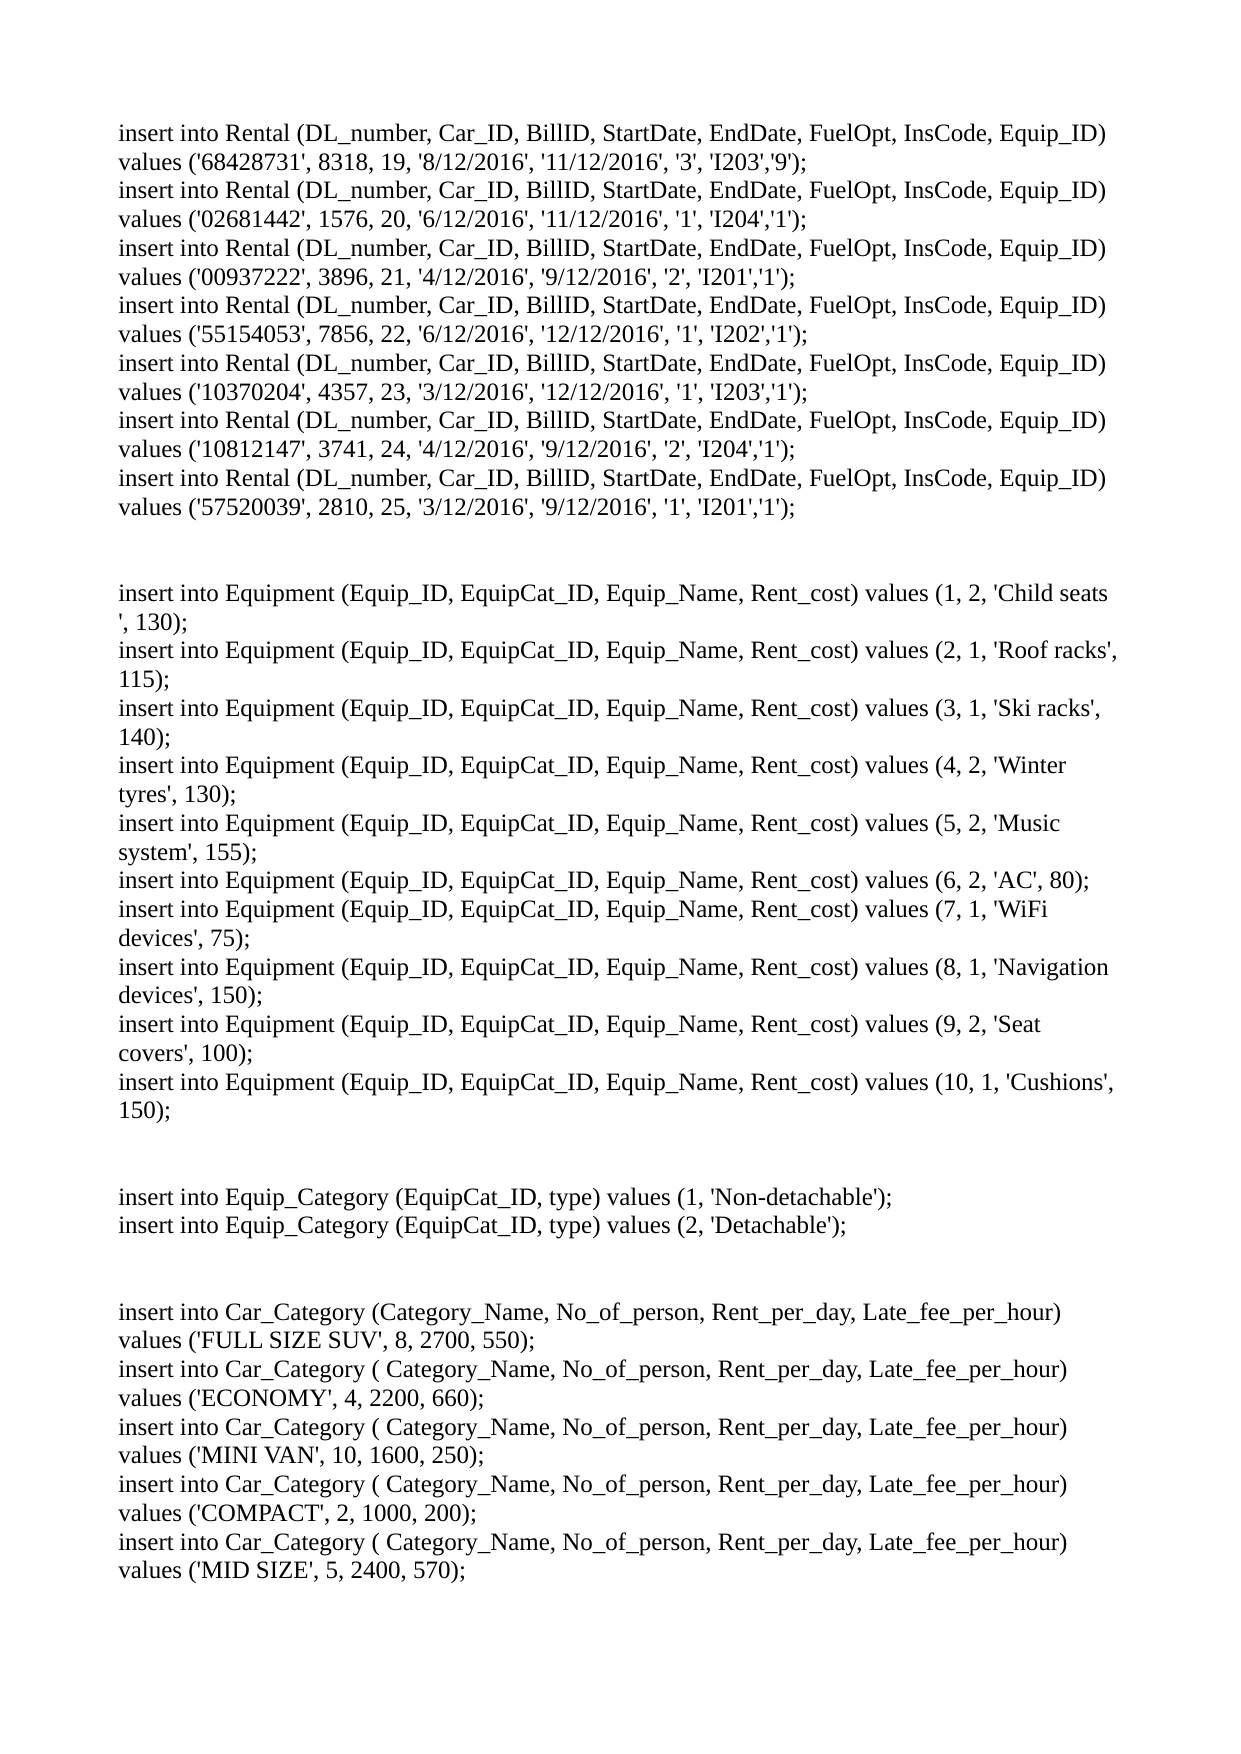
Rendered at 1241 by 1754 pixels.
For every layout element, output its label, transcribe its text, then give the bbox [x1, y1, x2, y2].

text insert into Car_Category ( Category_Name, No_of_person, Rent_per_day, Late_fee_per_hour) values ('ECONOMY', 4, 2200, 660); [118, 1354, 1122, 1412]
text insert into Equipment (Equip_ID, EquipCat_ID, Equip_Name, Rent_cost) values (9, 2, 'Seat covers', 100); [118, 1009, 1122, 1067]
text insert into Rental (DL_number, Car_ID, BillID, StartDate, EndDate, FuelOpt, InsCode, Equip_ID) values ('55154053', 7856, 22, '6/12/2016', '12/12/2016', '1', 'I202','1'); [118, 291, 1122, 348]
text insert into Equipment (Equip_ID, EquipCat_ID, Equip_Name, Rent_cost) values (5, 2, 'Music system', 155); [118, 808, 1122, 866]
text insert into Equip_Category (EquipCat_ID, type) values (1, 'Non-detachable'); [118, 1182, 1122, 1211]
text insert into Car_Category ( Category_Name, No_of_person, Rent_per_day, Late_fee_per_hour) values ('COMPACT', 2, 1000, 200); [118, 1469, 1122, 1527]
text insert into Equip_Category (EquipCat_ID, type) values (2, 'Detachable'); [118, 1211, 1122, 1239]
text insert into Equipment (Equip_ID, EquipCat_ID, Equip_Name, Rent_cost) values (2, 1, 'Roof racks', 115); [118, 636, 1122, 693]
text insert into Rental (DL_number, Car_ID, BillID, StartDate, EndDate, FuelOpt, InsCode, Equip_ID) values ('68428731', 8318, 19, '8/12/2016', '11/12/2016', '3', 'I203','9'); [118, 118, 1122, 176]
text insert into Equipment (Equip_ID, EquipCat_ID, Equip_Name, Rent_cost) values (8, 1, 'Navigation devices', 150); [118, 952, 1122, 1009]
text insert into Equipment (Equip_ID, EquipCat_ID, Equip_Name, Rent_cost) values (10, 1, 'Cushions', 150); [118, 1067, 1122, 1124]
text insert into Rental (DL_number, Car_ID, BillID, StartDate, EndDate, FuelOpt, InsCode, Equip_ID) values ('10812147', 3741, 24, '4/12/2016', '9/12/2016', '2', 'I204','1'); [118, 406, 1122, 463]
text insert into Car_Category ( Category_Name, No_of_person, Rent_per_day, Late_fee_per_hour) values ('MINI VAN', 10, 1600, 250); [118, 1412, 1122, 1469]
text insert into Equipment (Equip_ID, EquipCat_ID, Equip_Name, Rent_cost) values (1, 2, 'Child seats ', 130); [118, 578, 1122, 636]
text insert into Equipment (Equip_ID, EquipCat_ID, Equip_Name, Rent_cost) values (7, 1, 'WiFi devices', 75); [118, 894, 1122, 952]
text insert into Equipment (Equip_ID, EquipCat_ID, Equip_Name, Rent_cost) values (6, 2, 'AC', 80); [118, 866, 1122, 894]
text insert into Rental (DL_number, Car_ID, BillID, StartDate, EndDate, FuelOpt, InsCode, Equip_ID) values ('00937222', 3896, 21, '4/12/2016', '9/12/2016', '2', 'I201','1'); [118, 233, 1122, 291]
text insert into Rental (DL_number, Car_ID, BillID, StartDate, EndDate, FuelOpt, InsCode, Equip_ID) values ('10370204', 4357, 23, '3/12/2016', '12/12/2016', '1', 'I203','1'); [118, 348, 1122, 406]
text insert into Rental (DL_number, Car_ID, BillID, StartDate, EndDate, FuelOpt, InsCode, Equip_ID) values ('57520039', 2810, 25, '3/12/2016', '9/12/2016', '1', 'I201','1'); [118, 463, 1122, 521]
text insert into Car_Category (Category_Name, No_of_person, Rent_per_day, Late_fee_per_hour) values ('FULL SIZE SUV', 8, 2700, 550); [118, 1297, 1122, 1354]
text insert into Equipment (Equip_ID, EquipCat_ID, Equip_Name, Rent_cost) values (4, 2, 'Winter tyres', 130); [118, 751, 1122, 808]
text insert into Equipment (Equip_ID, EquipCat_ID, Equip_Name, Rent_cost) values (3, 1, 'Ski racks', 140); [118, 693, 1122, 751]
text insert into Car_Category ( Category_Name, No_of_person, Rent_per_day, Late_fee_per_hour) values ('MID SIZE', 5, 2400, 570); [118, 1527, 1122, 1584]
text insert into Rental (DL_number, Car_ID, BillID, StartDate, EndDate, FuelOpt, InsCode, Equip_ID) values ('02681442', 1576, 20, '6/12/2016', '11/12/2016', '1', 'I204','1'); [118, 176, 1122, 233]
